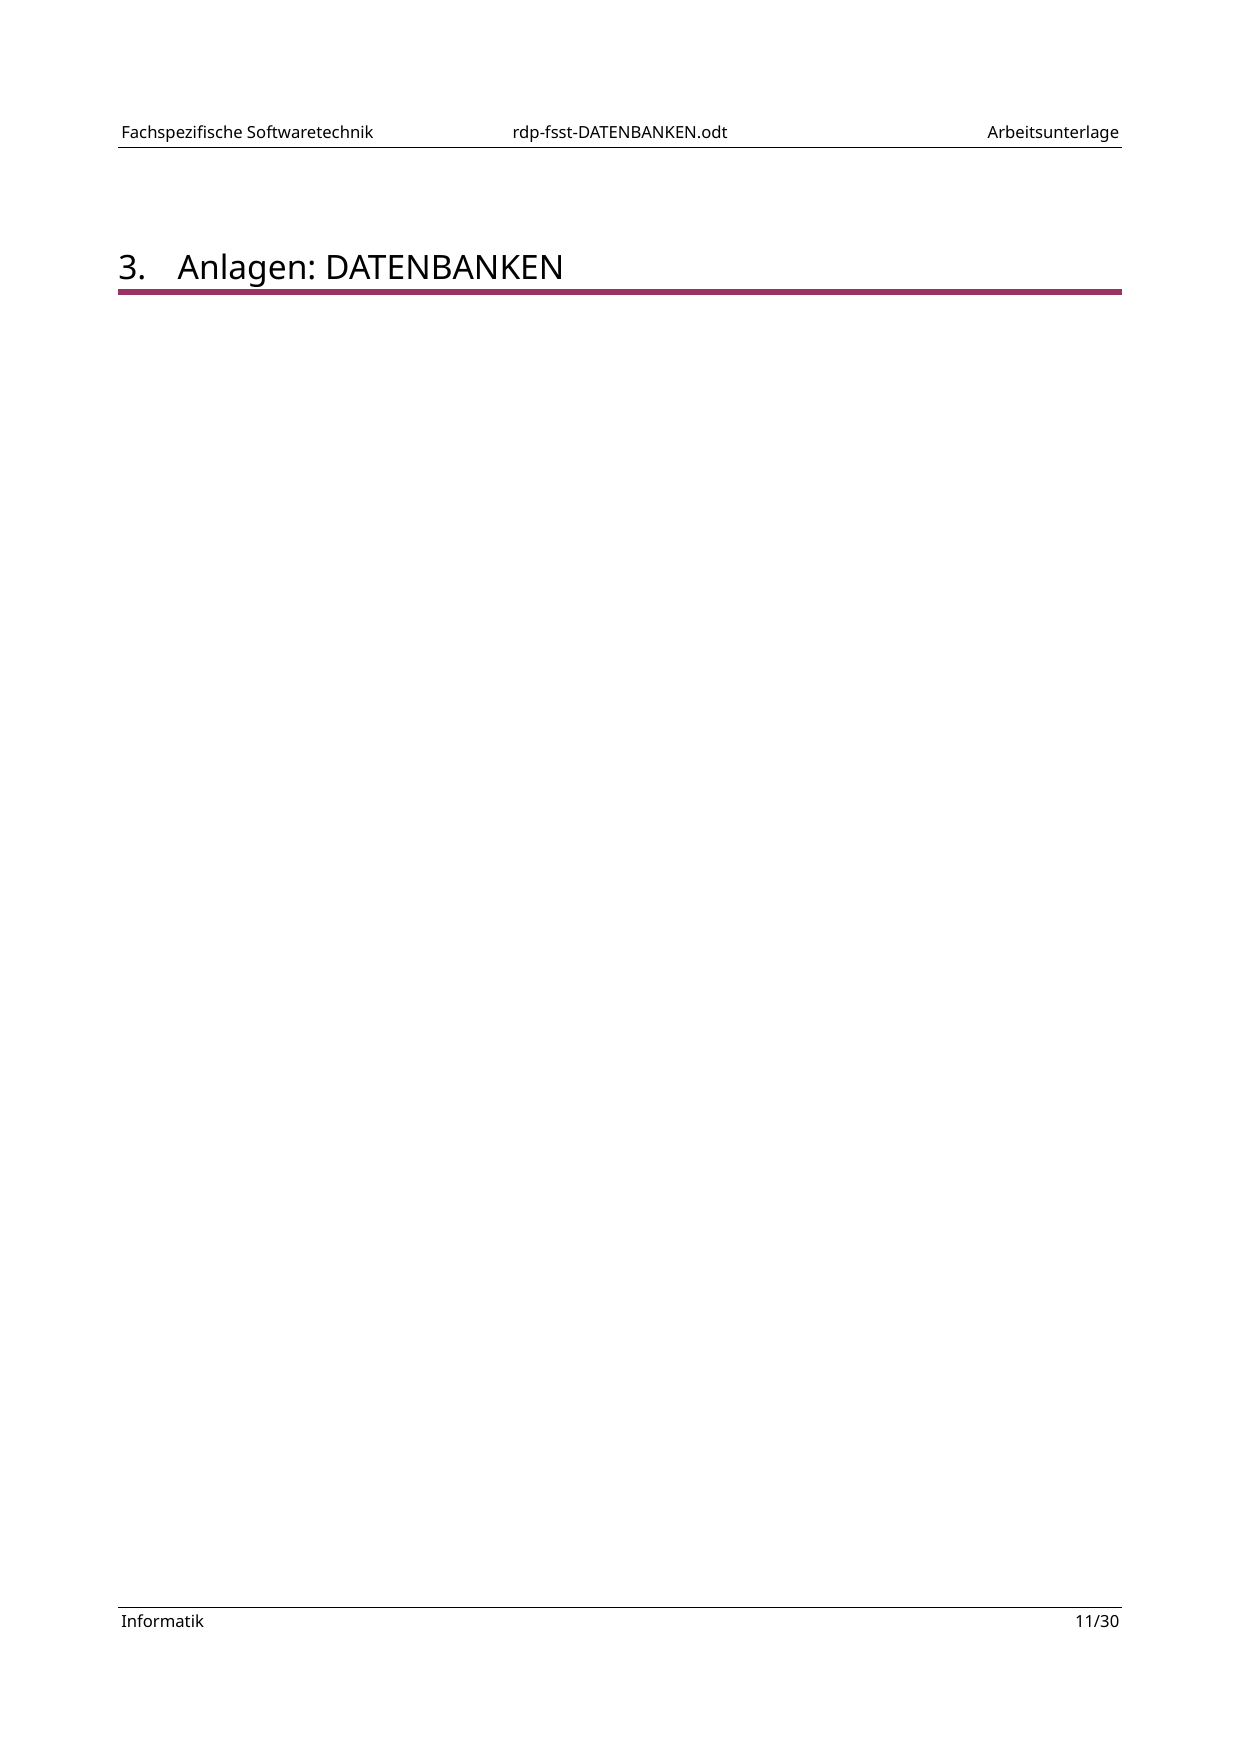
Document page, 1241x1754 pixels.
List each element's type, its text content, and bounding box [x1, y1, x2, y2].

subtitle Anlagen: DATENBANKEN [118, 244, 1122, 289]
